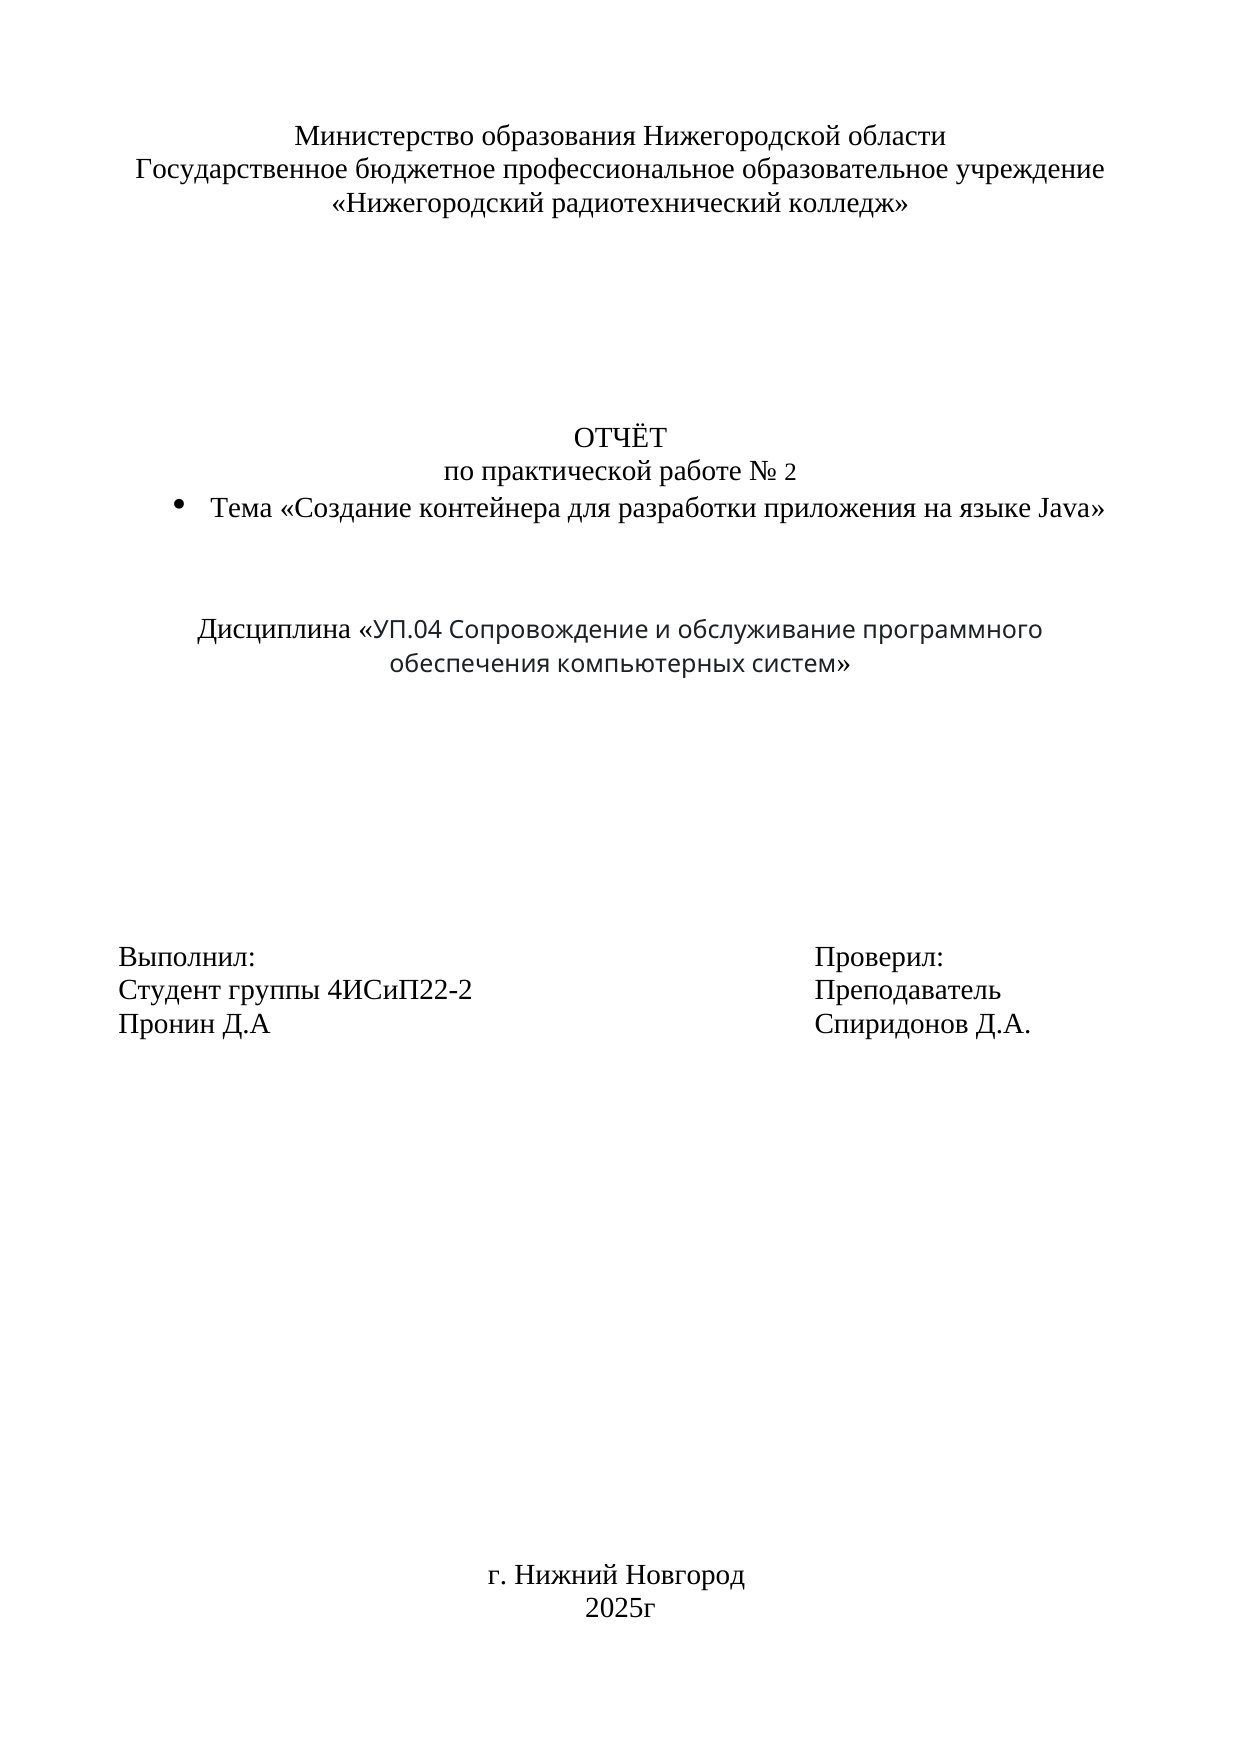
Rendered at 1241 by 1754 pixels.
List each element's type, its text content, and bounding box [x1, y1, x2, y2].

text 2025г [118, 1590, 1122, 1624]
text г. Нижний Новгород [118, 1557, 1122, 1590]
text ОТЧЁТ [118, 420, 1122, 453]
text Государственное бюджетное профессиональное образовательное учреждение [118, 152, 1122, 185]
text Пронин Д.А Спиридонов Д.А. [118, 1006, 1122, 1039]
text Министерство образования Нижегородской области [118, 118, 1122, 152]
list Тема «Создание контейнера для разработки приложения на языке Java» [156, 490, 1122, 525]
text Дисциплина «УП.04 Сопровождение и обслуживание программного обеспечения компьютерных систем» [118, 611, 1122, 680]
text «Нижегородский радиотехнический колледж» [118, 185, 1122, 219]
text по практической работе № 2 [118, 453, 1122, 487]
text Студент группы 4ИСиП22-2 Преподаватель [118, 972, 1122, 1006]
text Выполнил: Проверил: [118, 939, 1122, 972]
